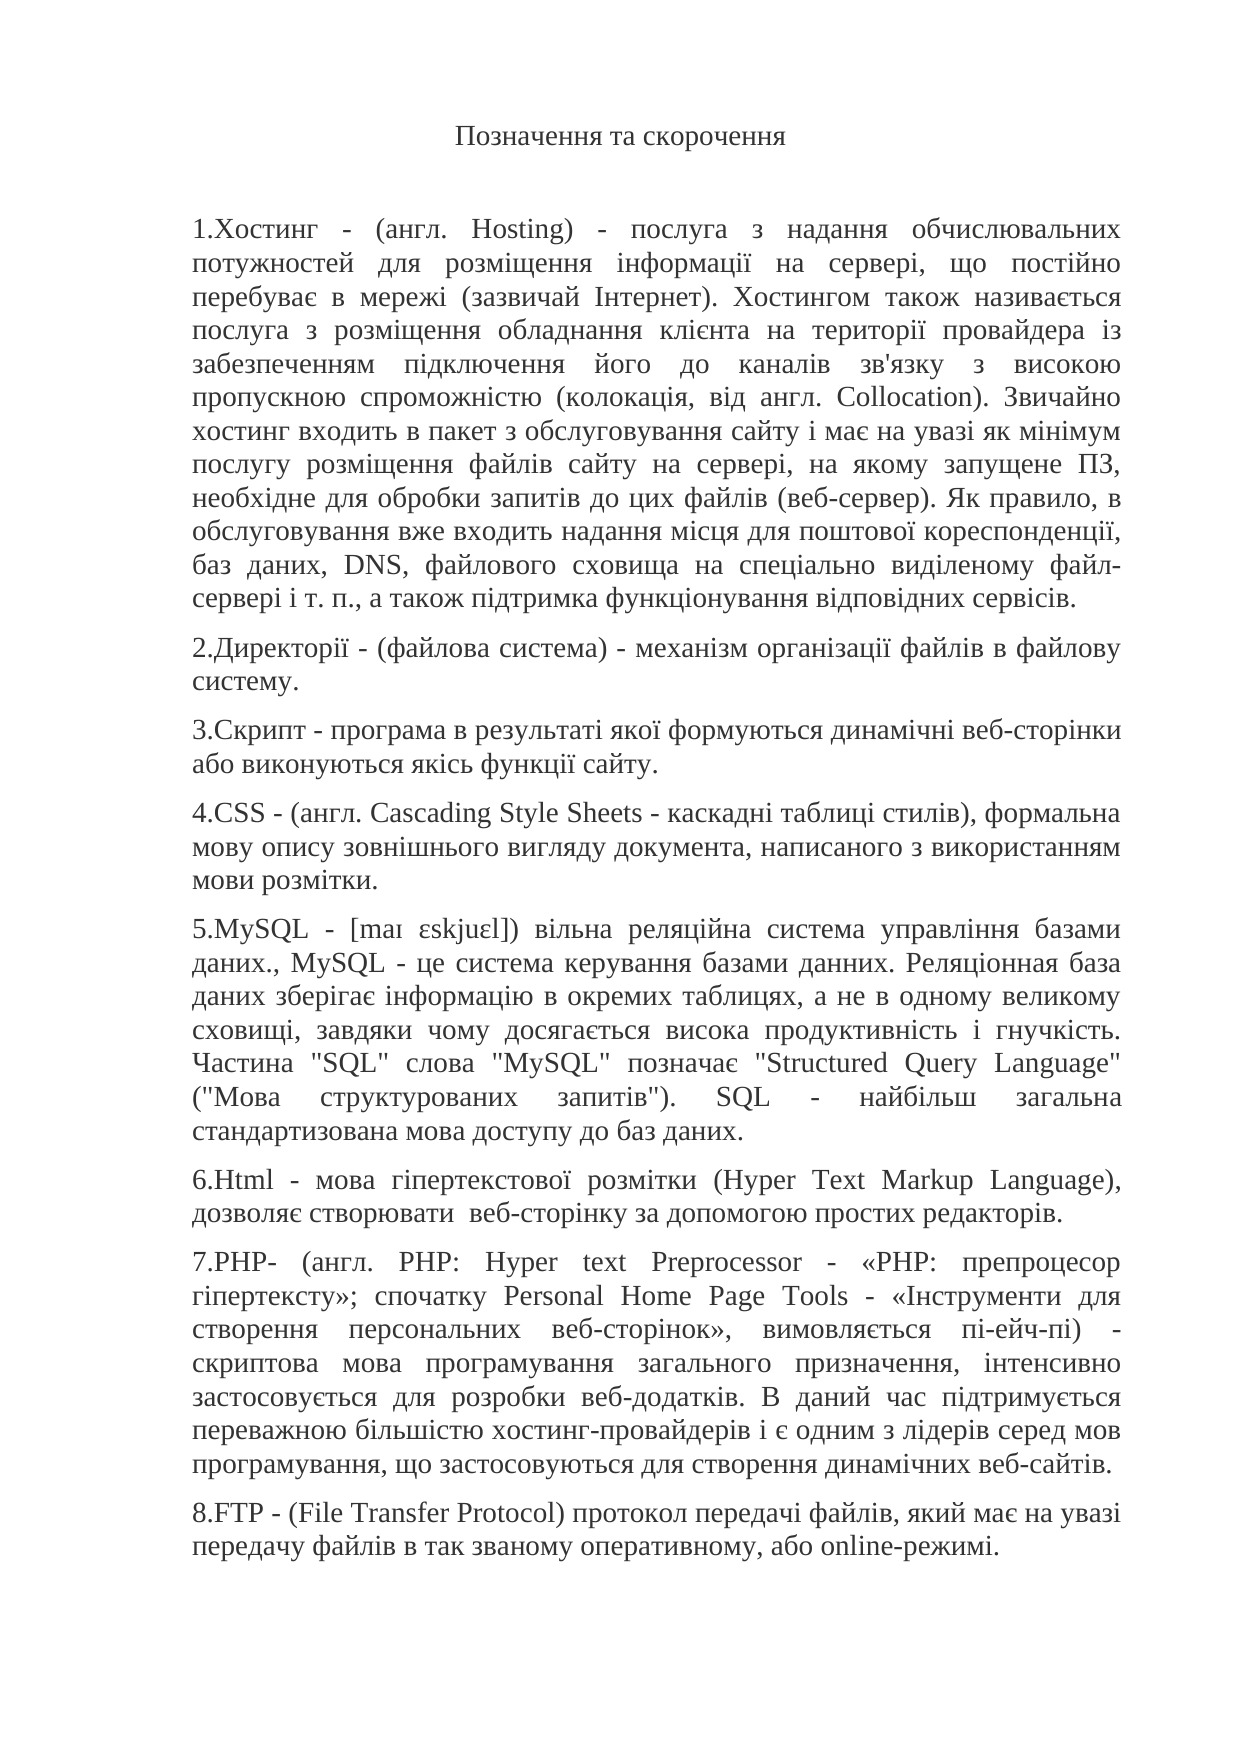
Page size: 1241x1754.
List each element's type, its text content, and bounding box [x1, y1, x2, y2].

list Директорії - (файлова система) - механізм організації файлів в файлову систему. [118, 630, 1122, 697]
list FTP - (File Transfer Protocol) протокол передачі файлів, який має на увазі передачу файлів в так званому оперативному, або online-режимі. [118, 1495, 1122, 1562]
list Хостинг - (англ. Hosting) - послуга з надання обчислювальних потужностей для розміщення інформації на сервері, що постійно перебуває в мережі (зазвичай Інтернет). Хостингом також називається послуга з розміщення обладнання клієнта на території провайдера із забезпеченням підключення його до каналів зв'язку з високою пропускною спроможністю (колокація, від англ. Collocation). Звичайно хостинг входить в пакет з обслуговування сайту і має на увазі як мінімум послугу розміщення файлів сайту на сервері, на якому запущене ПЗ, необхідне для обробки запитів до цих файлів (веб-сервер). Як правило, в обслуговування вже входить надання місця для поштової кореспонденції, баз даних, DNS, файлового сховища на спеціально виділеному файл-сервері і т. п., а також підтримка функціонування відповідних сервісів. [118, 212, 1122, 614]
list Html - мова гіпертекстової розмітки (Hyper Text Markup Language), дозволяє створювати веб-сторінку за допомогою простих редакторів. [118, 1162, 1122, 1229]
text Позначення та скорочення [118, 118, 1122, 152]
list PHP- (англ. PHP: Hyper text Preprocessor - «PHP: препроцесор гіпертексту»; спочатку Personal Home Page Tools - «Інструменти для створення персональних веб-сторінок», вимовляється пі-ейч-пі) - скриптова мова програмування загального призначення, інтенсивно застосовується для розробки веб-додатків. В даний час підтримується переважною більшістю хостинг-провайдерів і є одним з лідерів серед мов програмування, що застосовуються для створення динамічних веб-сайтів. [118, 1244, 1122, 1479]
list CSS - (англ. Cascading Style Sheets - каскадні таблиці стилів), формальна мову опису зовнішнього вигляду документа, написаного з використанням мови розмітки. [118, 795, 1122, 896]
list Скрипт - програма в результаті якої формуються динамічні веб-сторінки або виконуються якісь функції сайту. [118, 712, 1122, 779]
list MySQL - [maɪ ɛskjuɛl]) вільна реляційна система управління базами даних., MySQL - це система керування базами данних. Реляціонная база даних зберігає інформацію в окремих таблицях, а не в одному великому сховищі, завдяки чому досягається висока продуктивність і гнучкість. Частина "SQL" слова "MySQL" позначає "Structured Query Language" ("Мова структурованих запитів"). SQL - найбільш загальна стандартизована мова доступу до баз даних. [118, 911, 1122, 1146]
